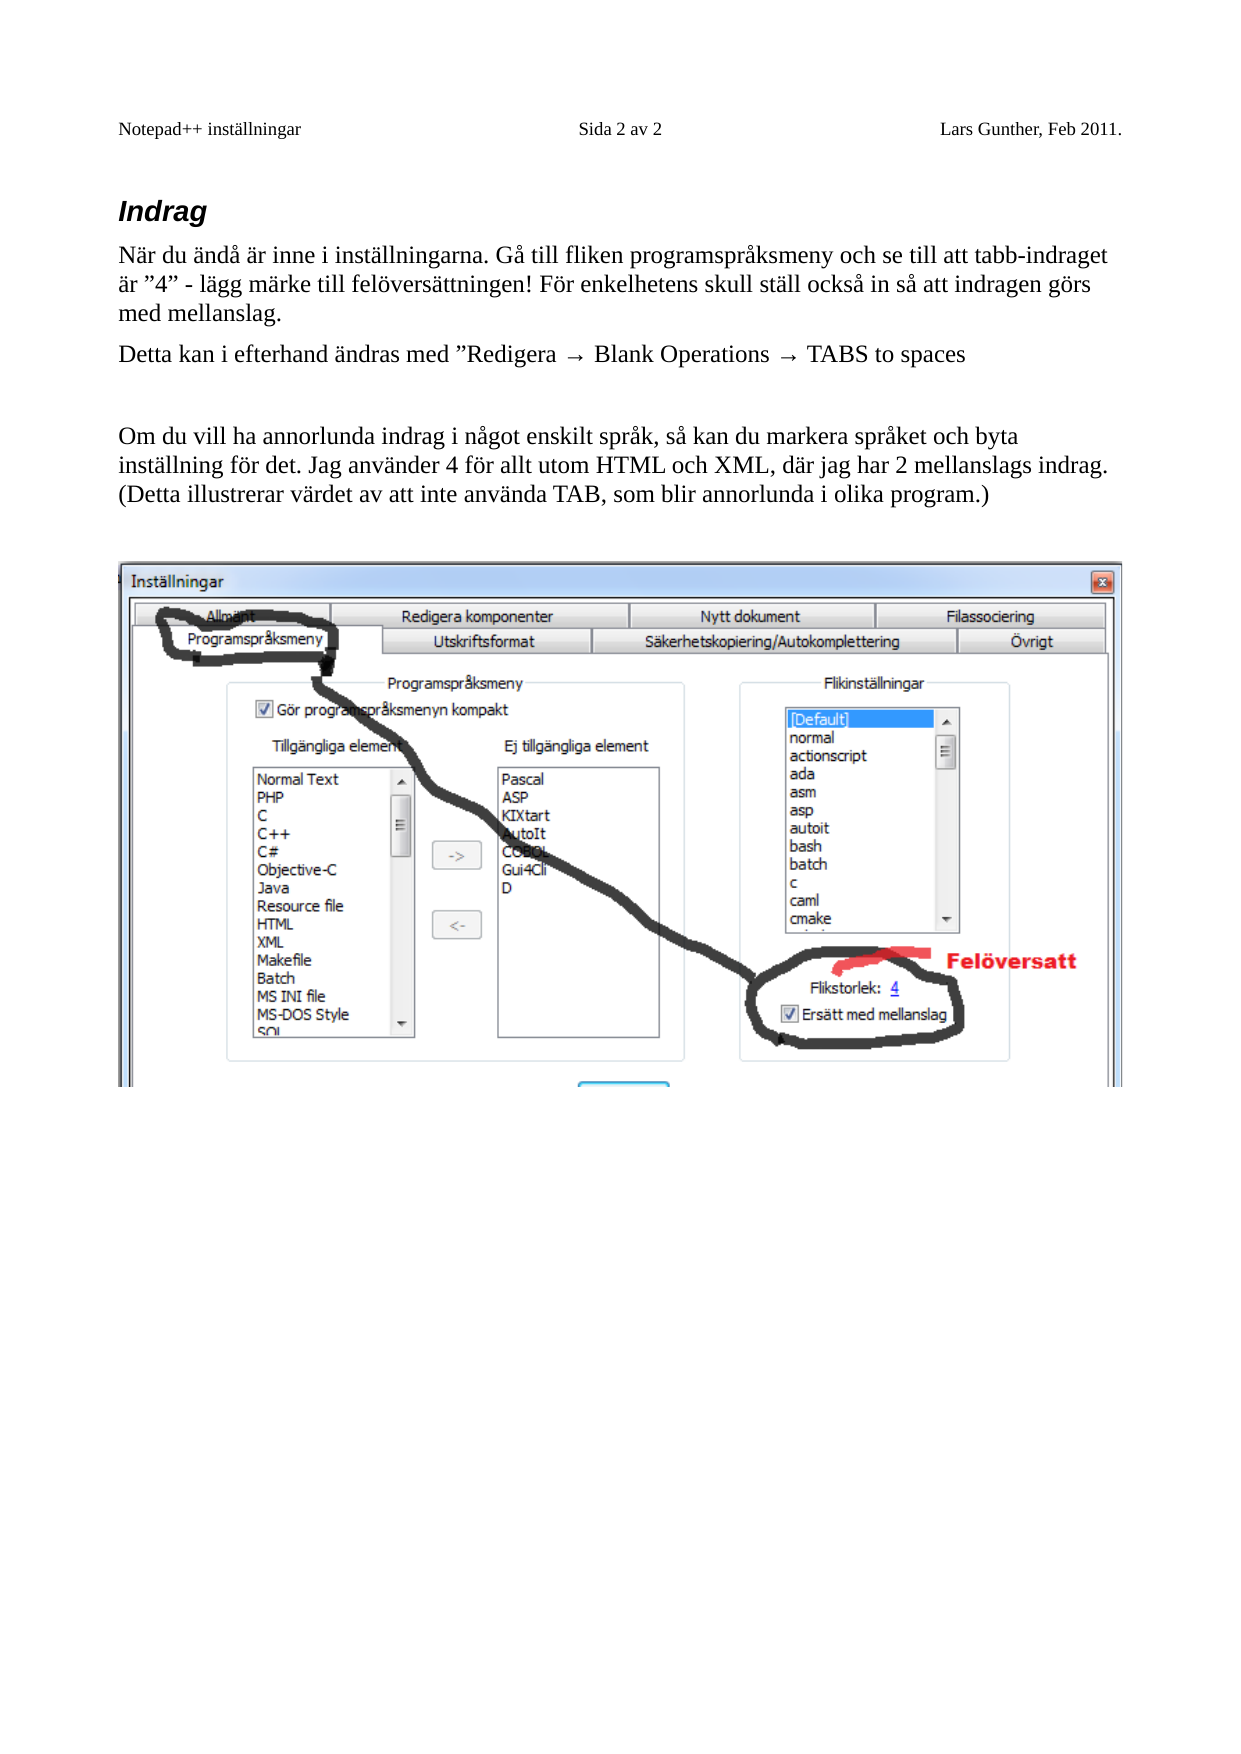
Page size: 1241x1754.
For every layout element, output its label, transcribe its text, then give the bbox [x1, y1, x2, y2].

text Om du vill ha annorlunda indrag i något enskilt språk, så kan du markera språket och byta inställning för det. Jag använder 4 för allt utom HTML och XML, där jag har 2 mellanslags indrag. (Detta illustrerar värdet av att inte använda TAB, som blir annorlunda i olika program.) [118, 421, 1122, 508]
picture [118, 561, 1123, 1087]
text Detta kan i efterhand ändras med ”Redigera → Blank Operations → TABS to spaces [118, 339, 1122, 368]
subtitle Indrag [118, 194, 1122, 228]
text När du ändå är inne i inställningarna. Gå till fliken programspråksmeny och se till att tabb-indraget är ”4” - lägg märke till felöversättningen! För enkelhetens skull ställ också in så att indragen görs med mellanslag. [118, 240, 1122, 326]
